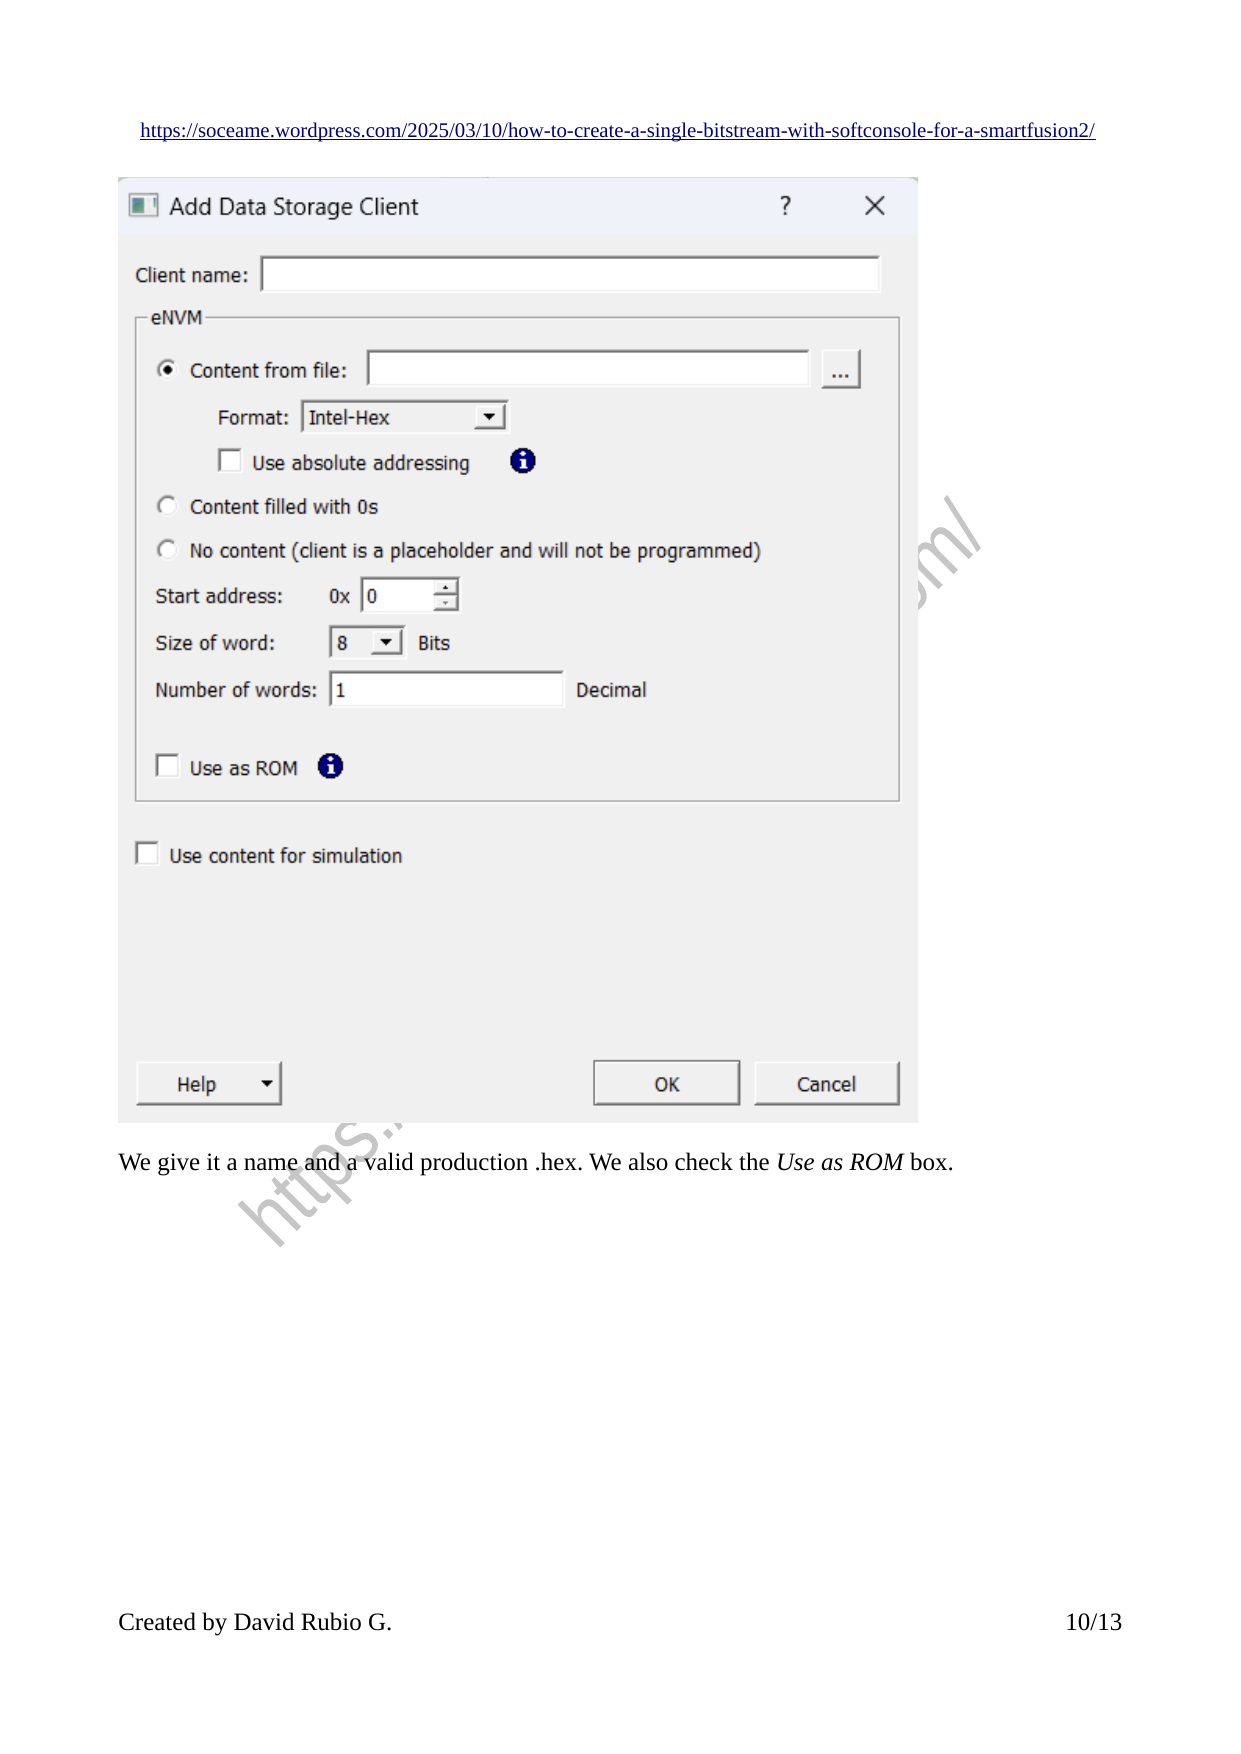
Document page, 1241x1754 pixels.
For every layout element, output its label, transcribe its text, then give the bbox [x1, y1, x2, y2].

text We give it a name and a valid production .hex. We also check the Use as ROM box. [352, 1147, 1122, 1175]
picture [118, 177, 919, 1123]
text We give it a name and a valid production .hex. We also check the Use as ROM box. [118, 1147, 316, 1175]
